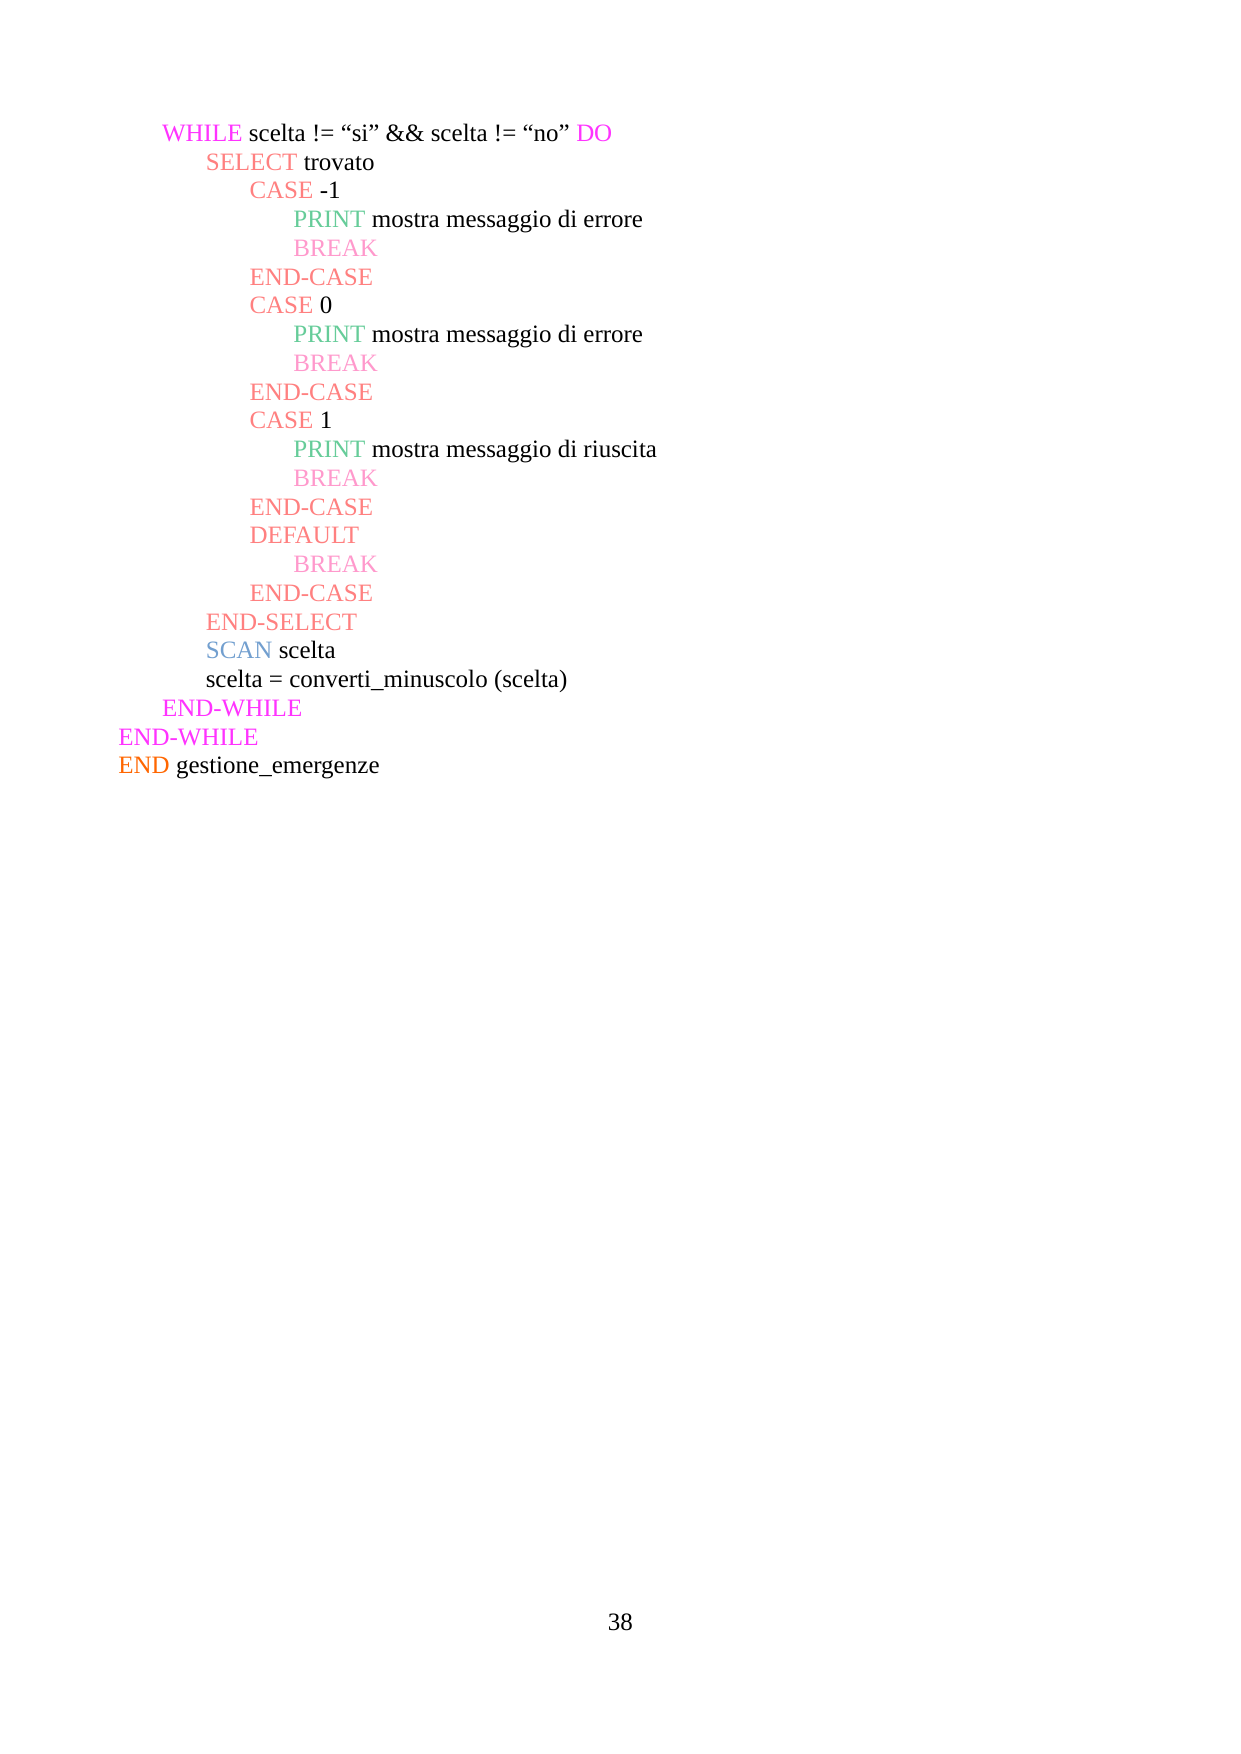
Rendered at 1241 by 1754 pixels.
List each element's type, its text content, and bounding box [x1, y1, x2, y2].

text SCAN scelta [118, 636, 1122, 664]
text BREAK [118, 549, 1122, 578]
text BREAK [118, 233, 1122, 262]
text END-CASE [118, 377, 1122, 406]
text END-SELECT [118, 607, 1122, 636]
text END-CASE [118, 578, 1122, 607]
text END-WHILE [118, 693, 1122, 722]
text DEFAULT [118, 521, 1122, 549]
text PRINT mostra messaggio di riuscita [118, 434, 1122, 463]
text SELECT trovato [118, 147, 1122, 176]
text WHILE scelta != “si” && scelta != “no” DO [118, 118, 1122, 147]
text BREAK [118, 463, 1122, 492]
text CASE -1 [118, 176, 1122, 204]
text PRINT mostra messaggio di errore [118, 204, 1122, 233]
text BREAK [118, 348, 1122, 377]
text scelta = converti_minuscolo (scelta) [118, 664, 1122, 693]
text END-WHILE [118, 722, 1122, 751]
text END-CASE [118, 262, 1122, 291]
text END-CASE [118, 492, 1122, 521]
text PRINT mostra messaggio di errore [118, 319, 1122, 348]
text CASE 1 [118, 406, 1122, 434]
text CASE 0 [118, 291, 1122, 319]
text END gestione_emergenze [118, 751, 1122, 779]
